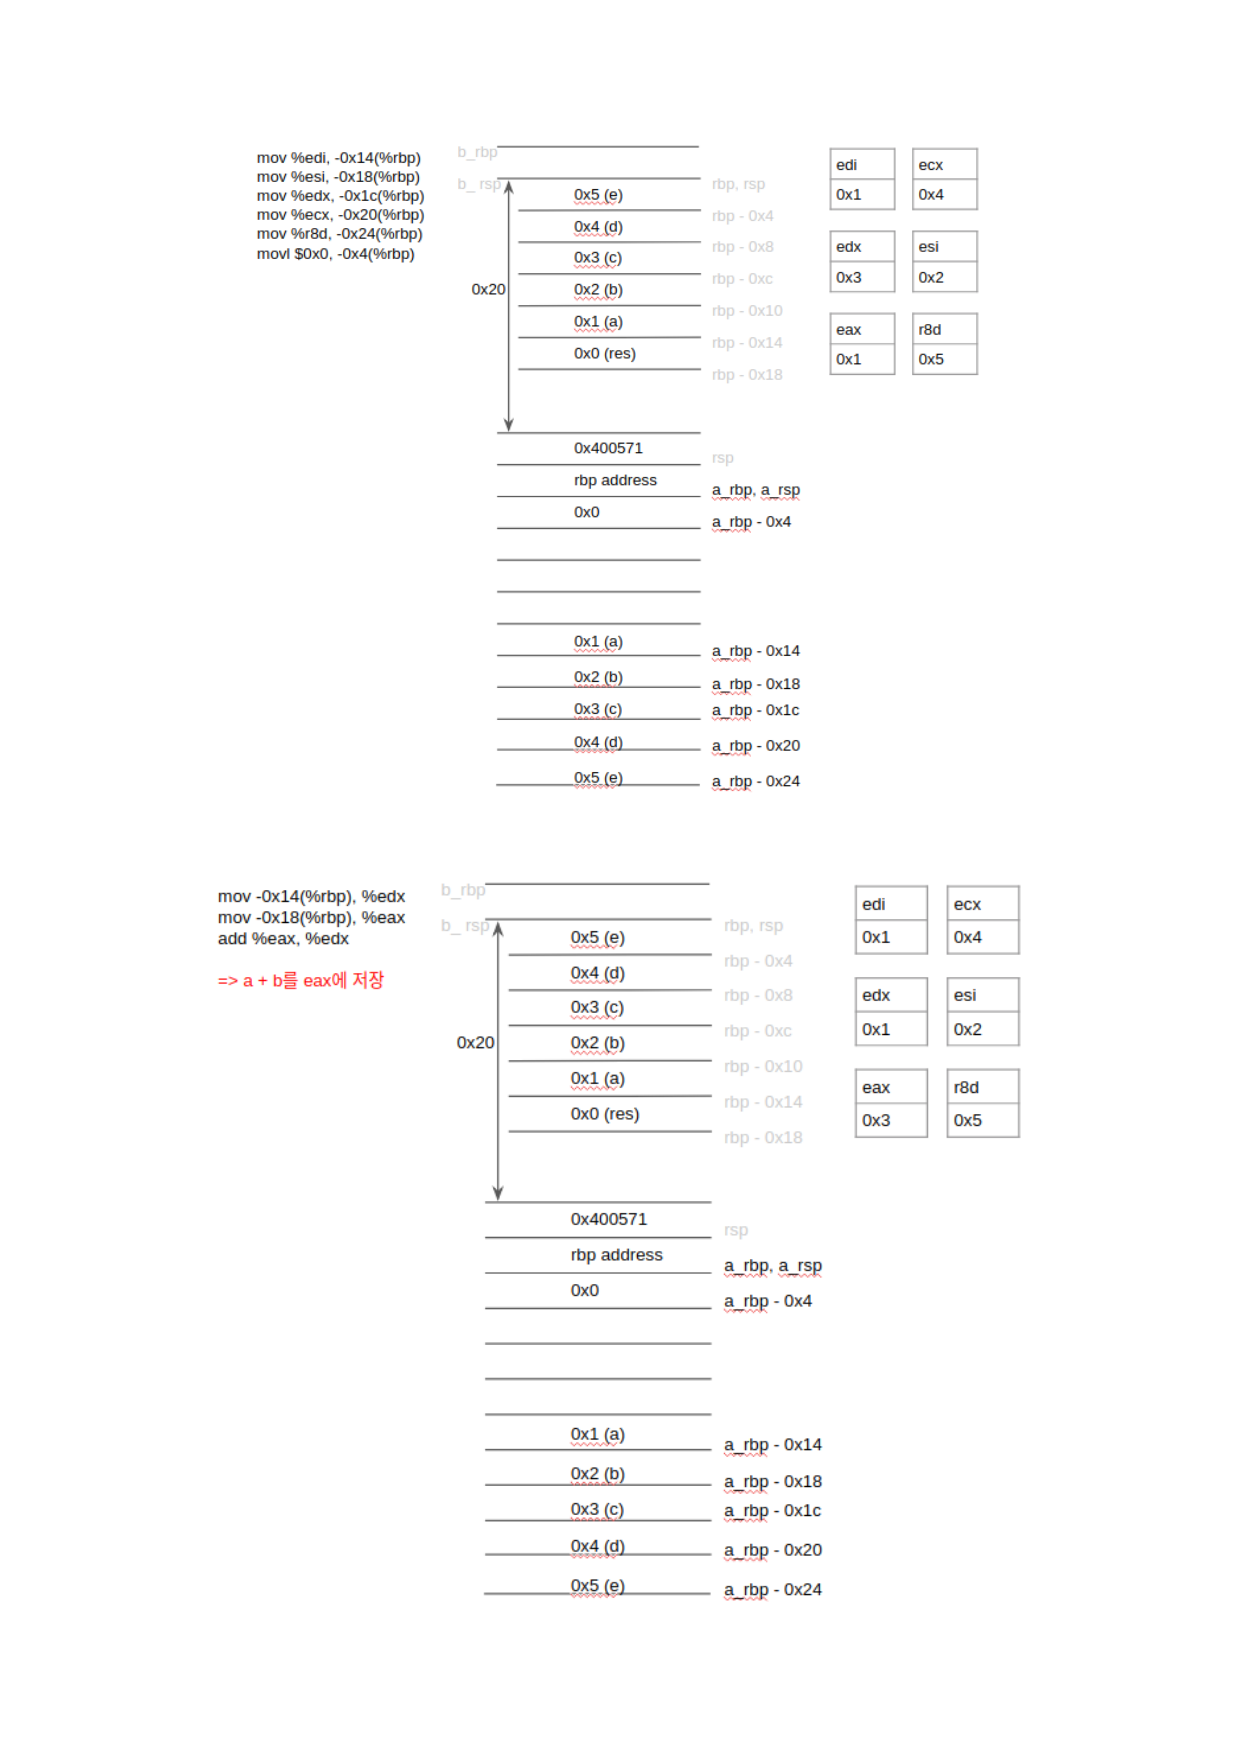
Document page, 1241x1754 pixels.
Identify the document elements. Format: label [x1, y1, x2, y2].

picture [246, 118, 994, 816]
picture [194, 864, 1047, 1627]
